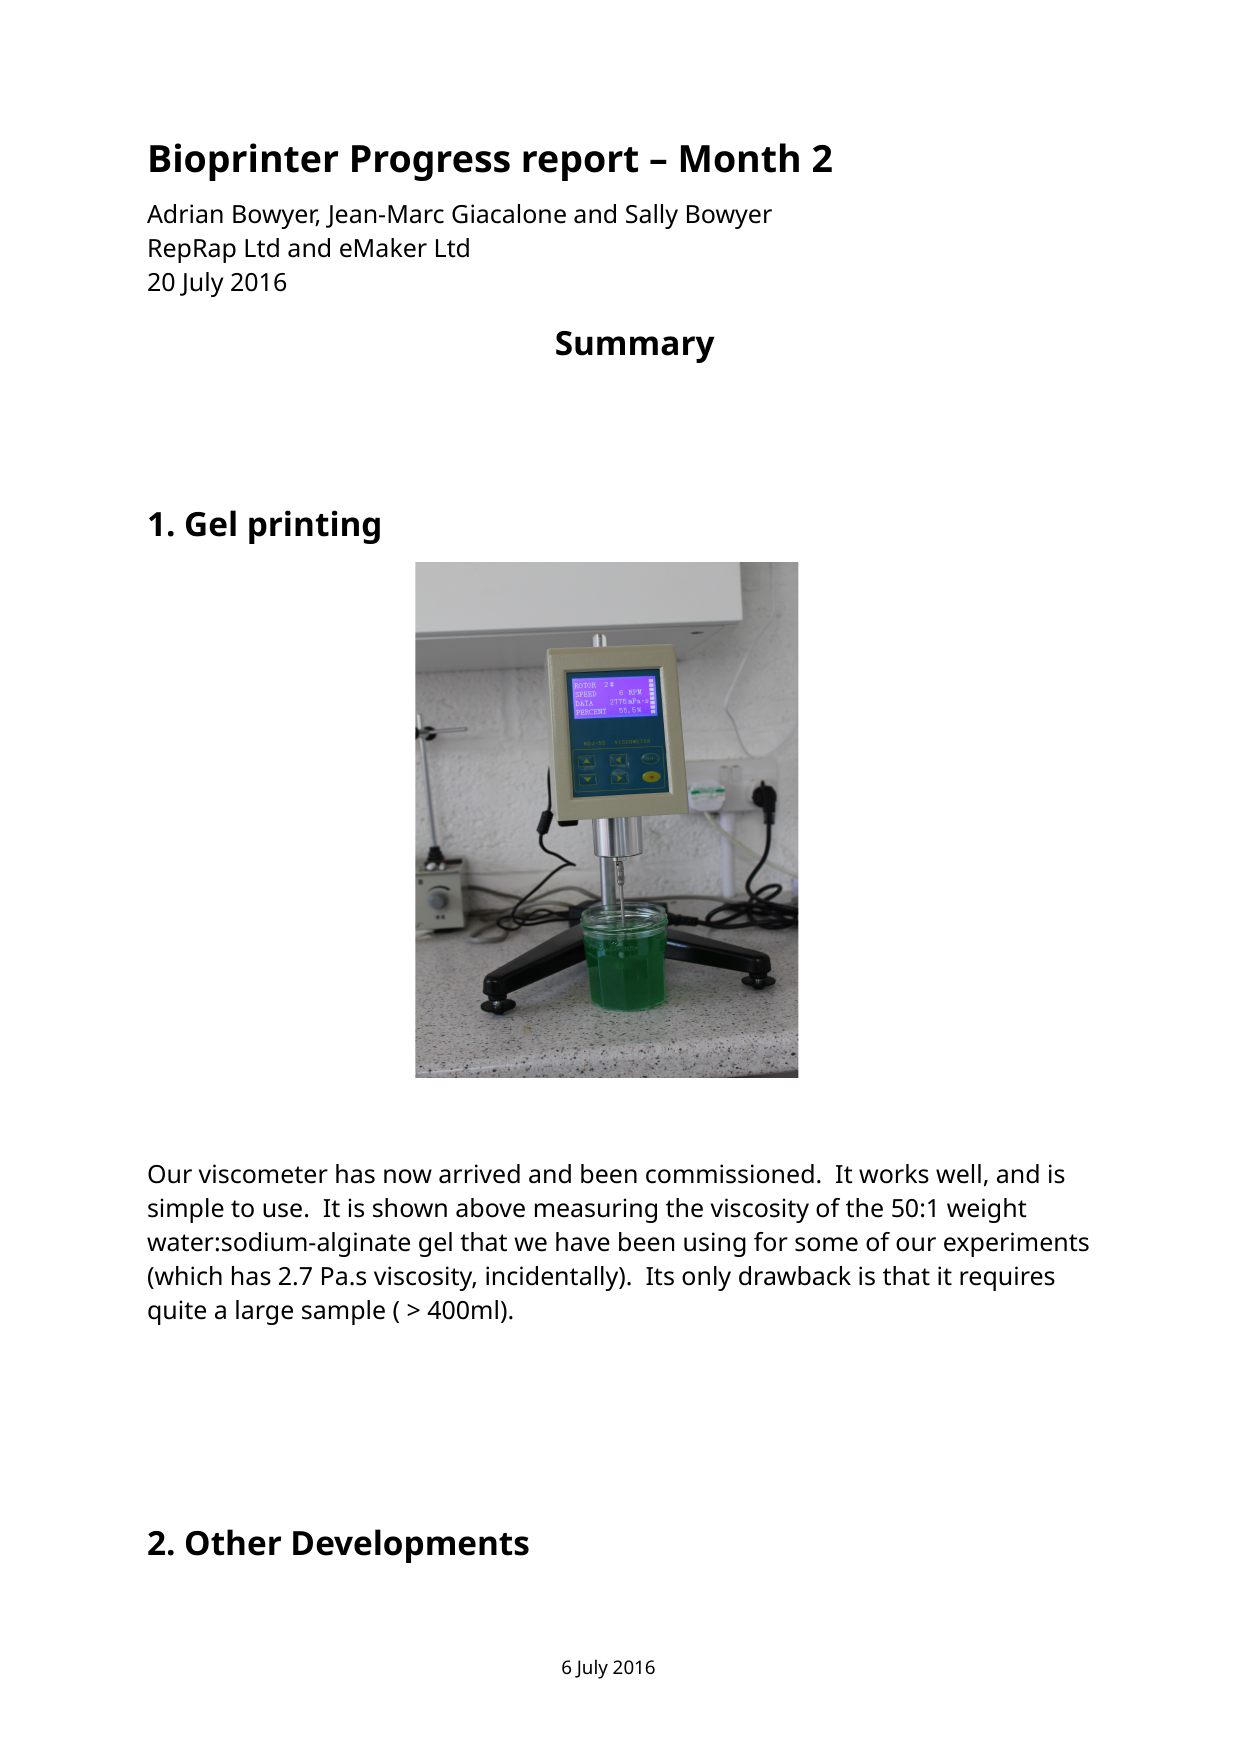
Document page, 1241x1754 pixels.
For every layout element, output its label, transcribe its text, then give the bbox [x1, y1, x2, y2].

subtitle 1. Gel printing [147, 500, 1122, 546]
text 20 July 2016 [147, 264, 1122, 298]
subtitle Summary [147, 319, 1122, 365]
text Adrian Bowyer, Jean-Marc Giacalone and Sally Bowyer [147, 196, 1122, 230]
subtitle Bioprinter Progress report – Month 2 [147, 133, 1122, 184]
subtitle Our viscometer has now arrived and been commissioned. It works well, and is simple to use. It is shown above measuring the viscosity of the 50:1 weight water:sodium-alginate gel that we have been using for some of our experiments (which has 2.7 Pa.s viscosity, incidentally). Its only drawback is that it requires quite a large sample ( > 400ml). [147, 1156, 1122, 1327]
text 2. Other Developments [147, 1519, 1122, 1565]
text RepRap Ltd and eMaker Ltd [147, 230, 1122, 264]
